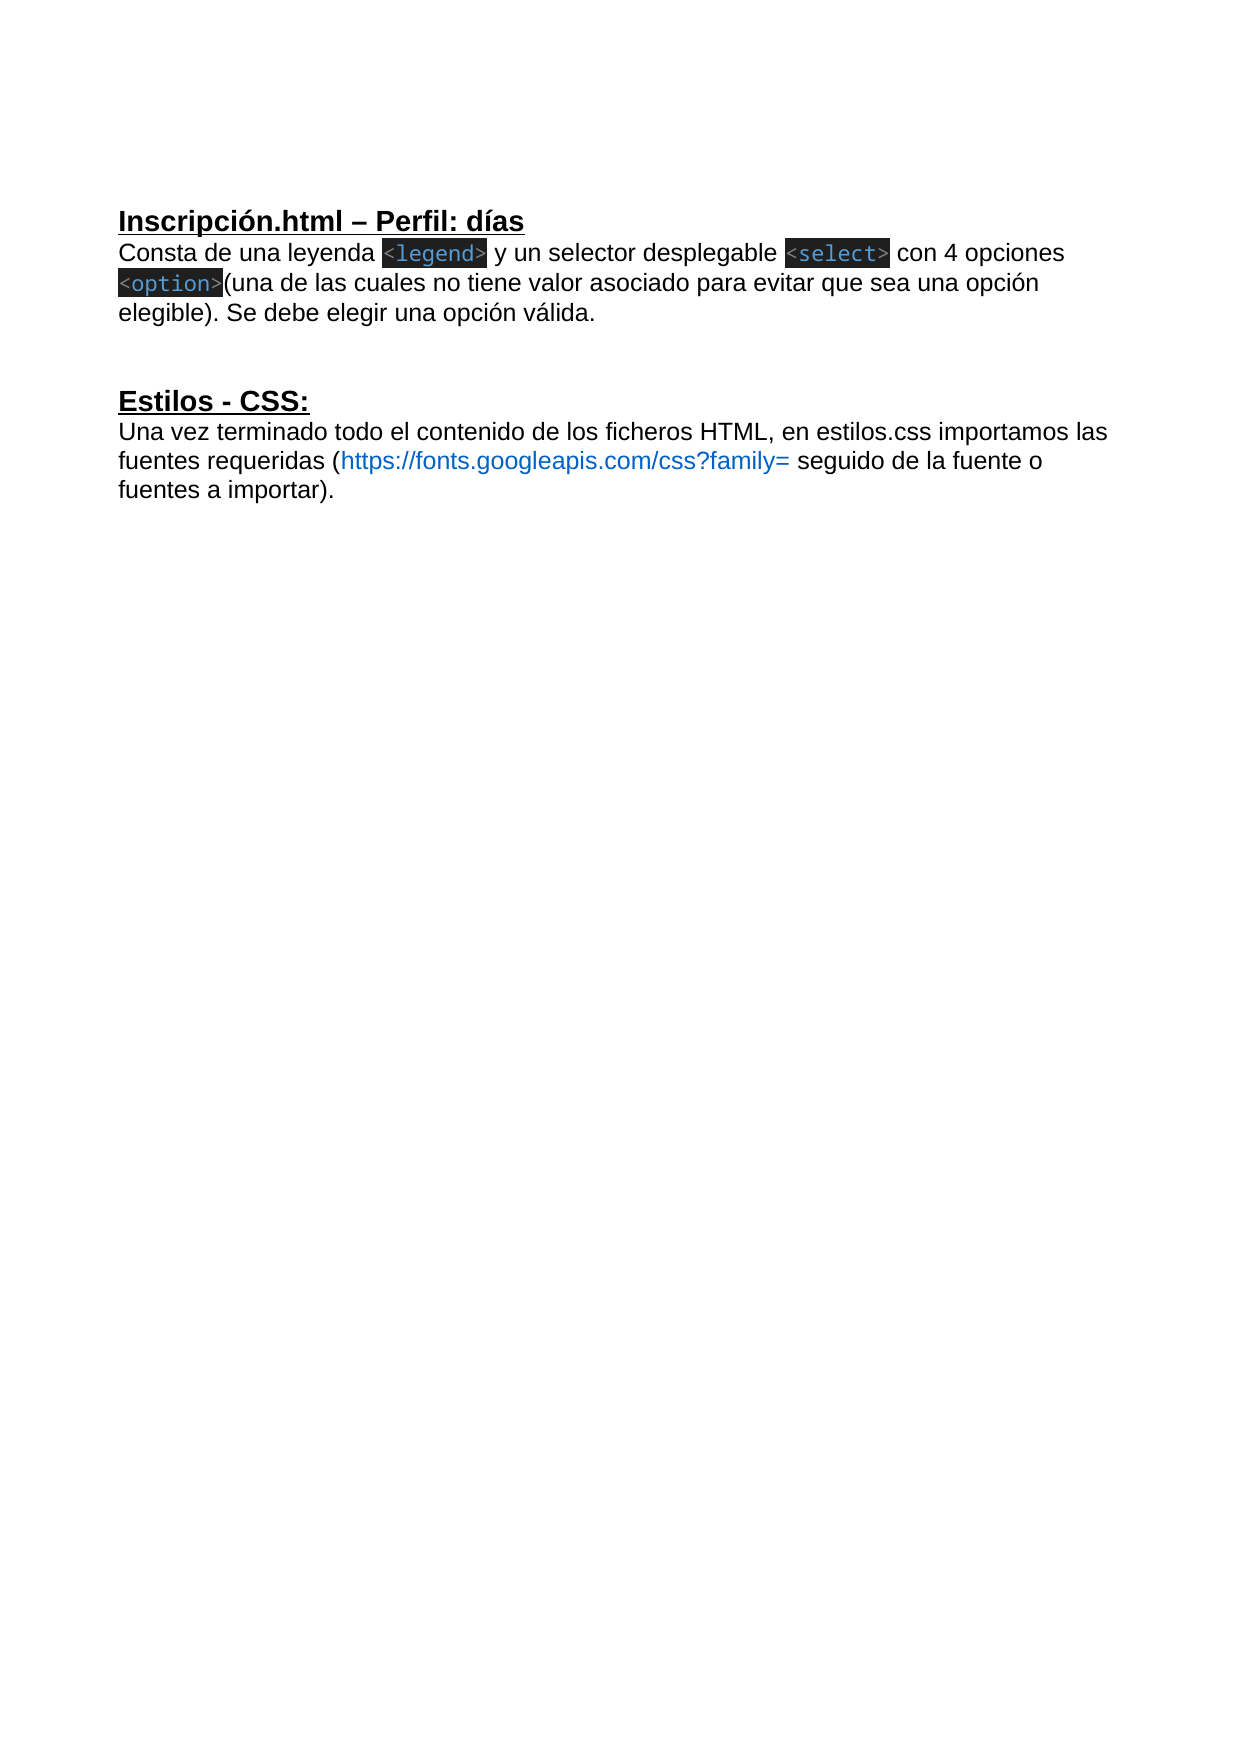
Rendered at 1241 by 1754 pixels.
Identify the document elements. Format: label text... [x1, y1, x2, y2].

text Una vez terminado todo el contenido de los ficheros HTML, en estilos.css importamos las fuentes requeridas (https://fonts.googleapis.com/css?family= seguido de la fuente o fuentes a importar). [118, 417, 1122, 503]
text Estilos - CSS: [118, 384, 1122, 417]
text Inscripción.html – Perfil: días [118, 204, 1122, 238]
text Consta de una leyenda <legend> y un selector desplegable <select> con 4 opciones <option>(una de las cuales no tiene valor asociado para evitar que sea una opción elegible). Se debe elegir una opción válida. [118, 238, 1122, 326]
